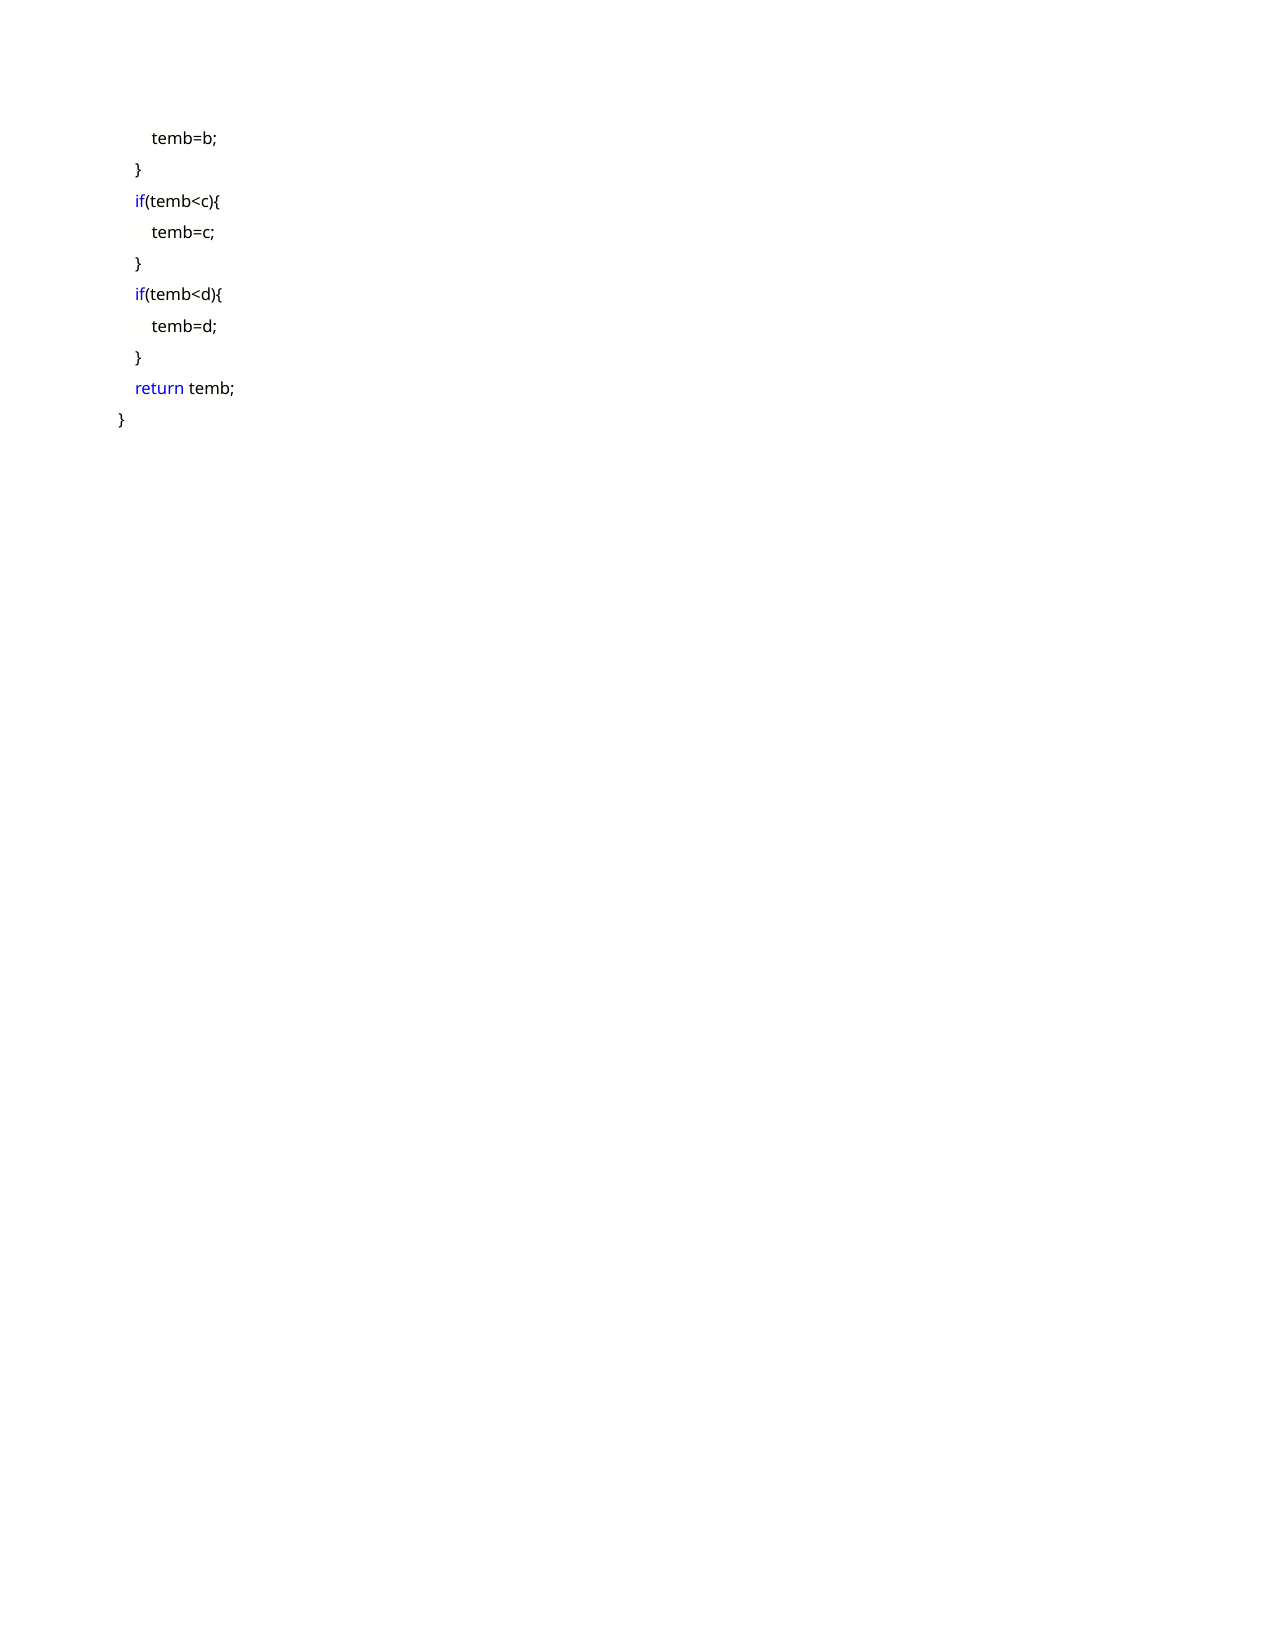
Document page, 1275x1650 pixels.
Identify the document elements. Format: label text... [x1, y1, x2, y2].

text if(temb<d){ [118, 274, 1157, 306]
text temb=d; [118, 306, 1157, 337]
text } [118, 243, 1157, 274]
text temb=c; [118, 212, 1157, 243]
text if(temb<c){ [118, 181, 1157, 212]
text return temb; [118, 368, 1157, 399]
text temb=b; [118, 118, 1157, 149]
text } [118, 149, 1157, 181]
text } [118, 399, 1157, 431]
text } [118, 337, 1157, 368]
